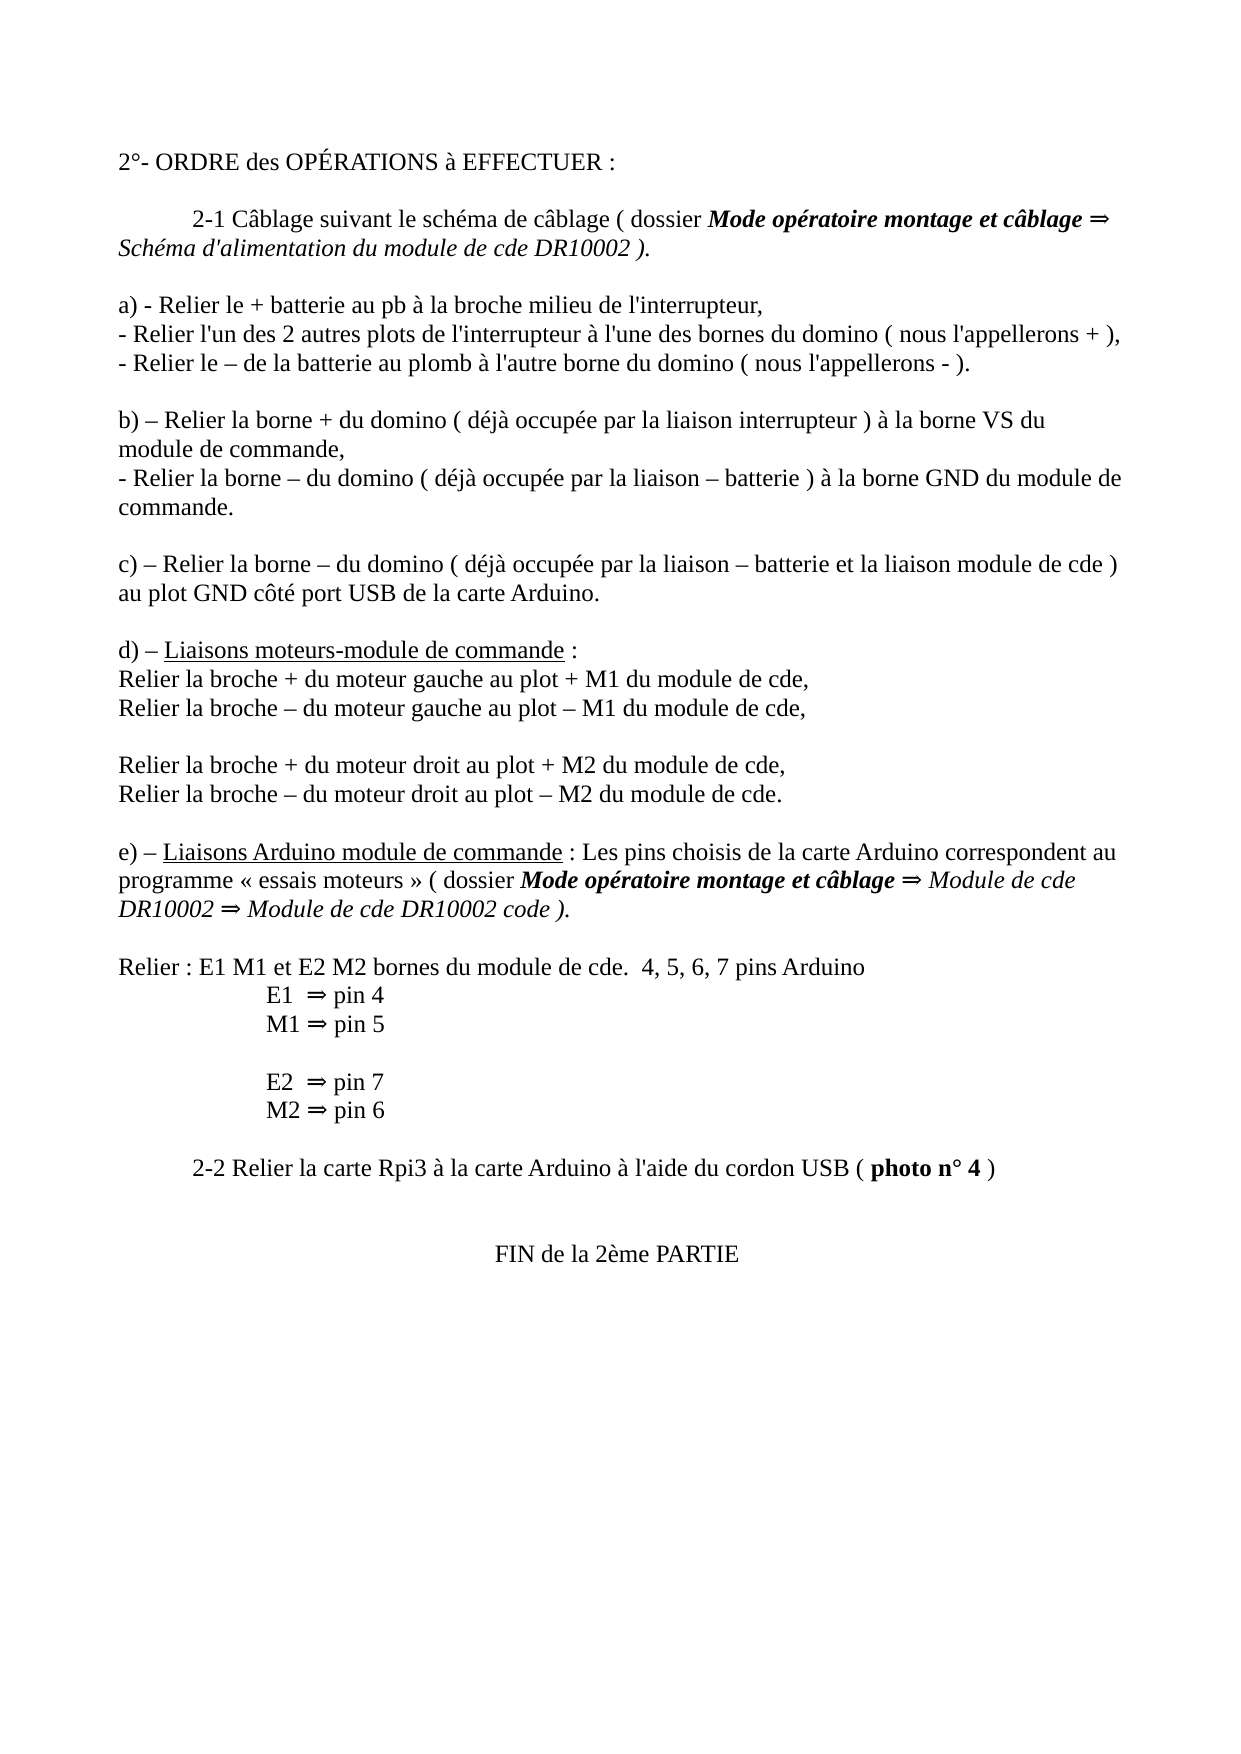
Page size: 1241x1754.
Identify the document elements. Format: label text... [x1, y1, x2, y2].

text E1 ⇒ pin 4 [118, 981, 1122, 1009]
text e) – Liaisons Arduino module de commande : Les pins choisis de la carte Arduino correspondent au programme « essais moteurs » ( dossier Mode opératoire montage et câblage ⇒ Module de cde DR10002 ⇒ Module de cde DR10002 code ). [118, 837, 1122, 923]
text 2°- ORDRE des OPÉRATIONS à EFFECTUER : [118, 147, 1122, 176]
text FIN de la 2ème PARTIE [118, 1239, 1122, 1268]
text Relier la broche – du moteur gauche au plot – M1 du module de cde, [118, 693, 1122, 722]
text a) - Relier le + batterie au pb à la broche milieu de l'interrupteur, [118, 291, 1122, 319]
text d) – Liaisons moteurs-module de commande : [118, 636, 1122, 664]
text - Relier le – de la batterie au plomb à l'autre borne du domino ( nous l'appellerons - ). [118, 348, 1122, 377]
text 2-1 Câblage suivant le schéma de câblage ( dossier Mode opératoire montage et câblage ⇒ Schéma d'alimentation du module de cde DR10002 ). [118, 204, 1122, 262]
text Relier la broche – du moteur droit au plot – M2 du module de cde. [118, 779, 1122, 808]
text M2 ⇒ pin 6 [118, 1096, 1122, 1124]
text Relier la broche + du moteur gauche au plot + M1 du module de cde, [118, 664, 1122, 693]
text E2 ⇒ pin 7 [118, 1067, 1122, 1096]
text b) – Relier la borne + du domino ( déjà occupée par la liaison interrupteur ) à la borne VS du module de commande, [118, 406, 1122, 463]
text M1 ⇒ pin 5 [118, 1009, 1122, 1038]
text c) – Relier la borne – du domino ( déjà occupée par la liaison – batterie et la liaison module de cde ) au plot GND côté port USB de la carte Arduino. [118, 549, 1122, 607]
text - Relier la borne – du domino ( déjà occupée par la liaison – batterie ) à la borne GND du module de commande. [118, 463, 1122, 521]
text Relier : E1 M1 et E2 M2 bornes du module de cde. 4, 5, 6, 7 pins Arduino [118, 952, 1122, 981]
text 2-2 Relier la carte Rpi3 à la carte Arduino à l'aide du cordon USB ( photo n° 4 ) [118, 1153, 1122, 1182]
text Relier la broche + du moteur droit au plot + M2 du module de cde, [118, 751, 1122, 779]
text - Relier l'un des 2 autres plots de l'interrupteur à l'une des bornes du domino ( nous l'appellerons + ), [118, 319, 1122, 348]
